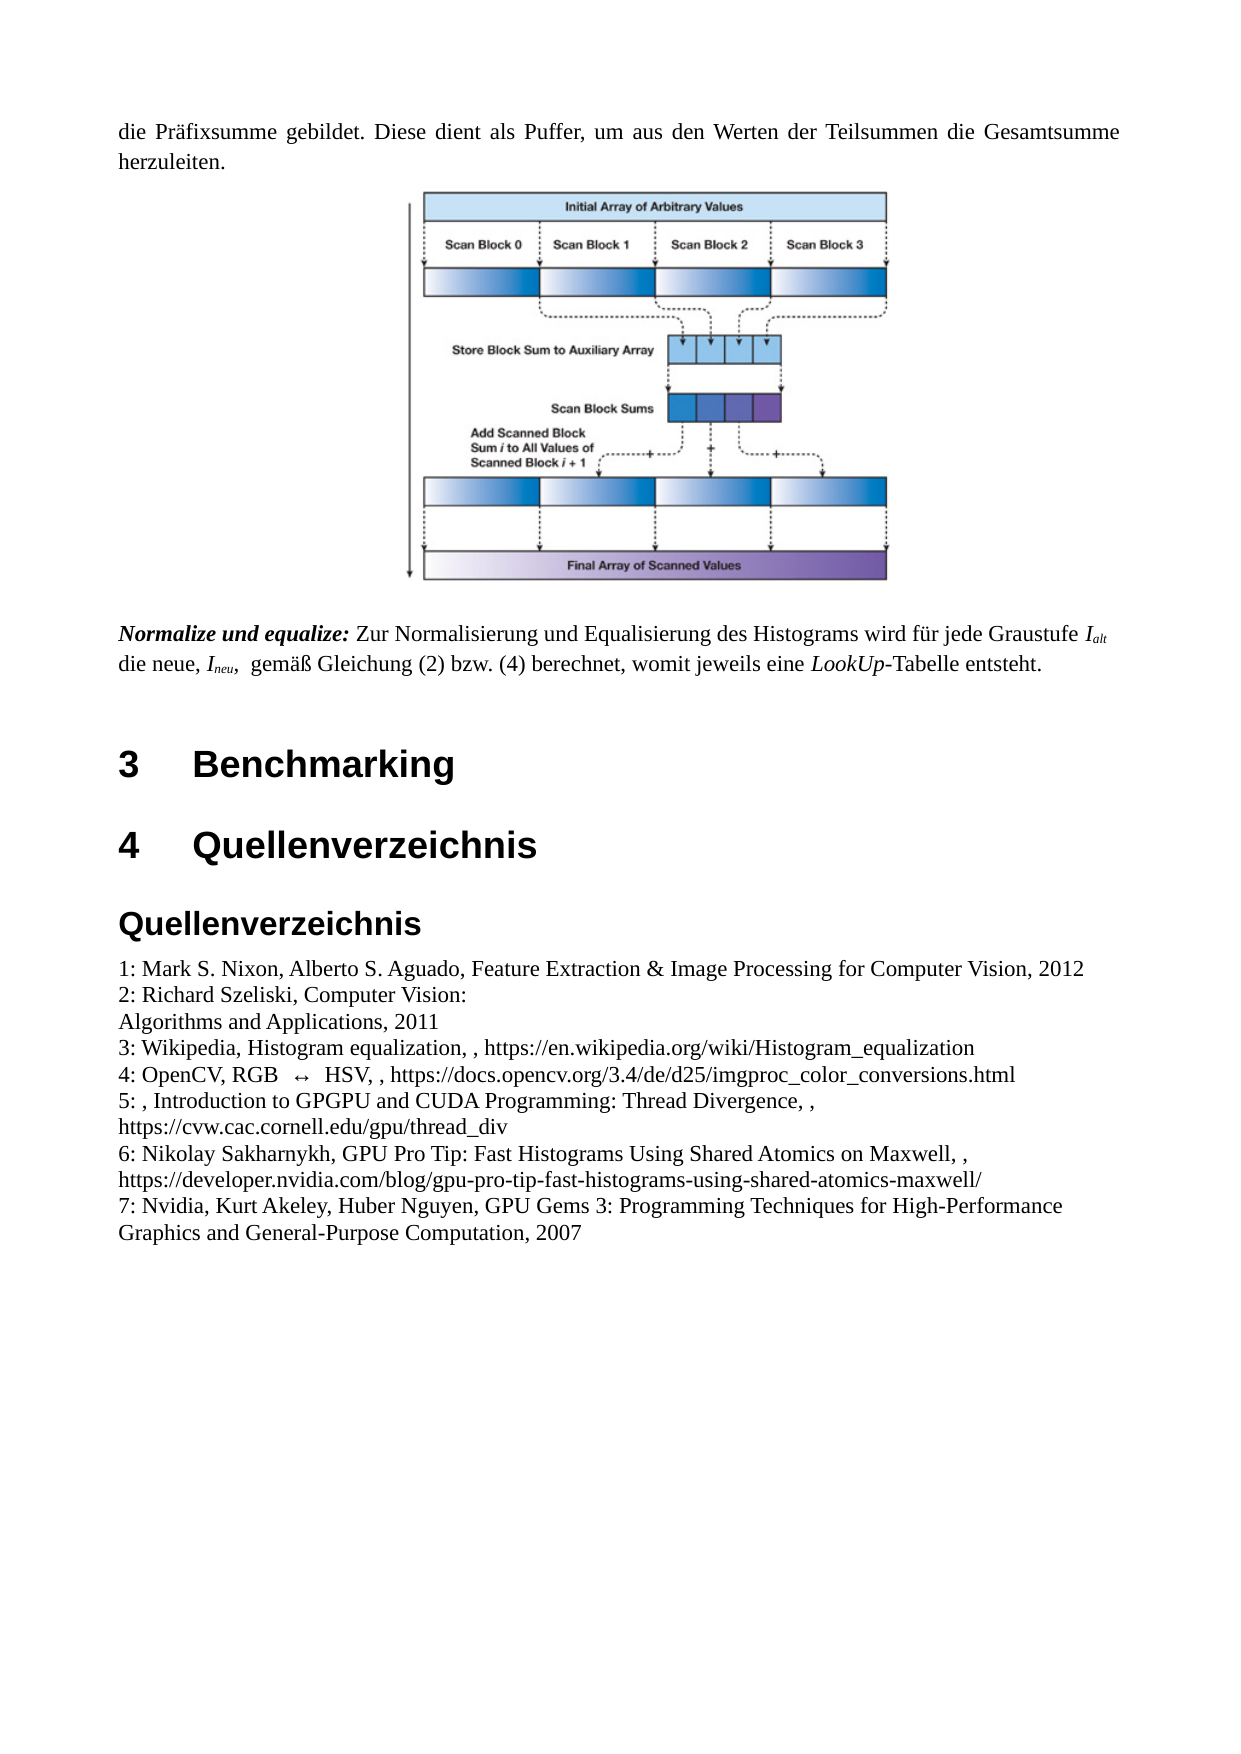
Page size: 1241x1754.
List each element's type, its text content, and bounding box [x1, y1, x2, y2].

text 4: OpenCV, RGB ↔ HSV, , https://docs.opencv.org/3.4/de/d25/imgproc_color_conversions.html [118, 1061, 1122, 1087]
subtitle Quellenverzeichnis [118, 904, 1122, 943]
subtitle Benchmarking [118, 742, 1122, 786]
text 5: , Introduction to GPGPU and CUDA Programming: Thread Divergence, , https://cvw.cac.cornell.edu/gpu/thread_div [118, 1087, 1122, 1140]
picture [399, 187, 898, 584]
text die Präfixsumme gebildet. Diese dient als Puffer, um aus den Werten der Teilsummen die Gesamtsumme herzuleiten. [118, 118, 1122, 175]
text Normalize und equalize: Zur Normalisierung und Equalisierung des Histograms wird für jede Graustufe Ialt die neue, Ineu, gemäß Gleichung (2) bzw. (4) berechnet, womit jeweils eine LookUp-Tabelle entsteht. [118, 620, 1122, 677]
text 2: Richard Szeliski, Computer Vision: Algorithms and Applications, 2011 [118, 982, 1122, 1034]
text 3: Wikipedia, Histogram equalization, , https://en.wikipedia.org/wiki/Histogram_equalization [118, 1034, 1122, 1061]
text 7: Nvidia, Kurt Akeley, Huber Nguyen, GPU Gems 3: Programming Techniques for High-Performance Graphics and General-Purpose Computation, 2007 [118, 1192, 1122, 1245]
text 1: Mark S. Nixon, Alberto S. Aguado, Feature Extraction & Image Processing for Computer Vision, 2012 [118, 955, 1122, 982]
text 6: Nikolay Sakharnykh, GPU Pro Tip: Fast Histograms Using Shared Atomics on Maxwell, , https://developer.nvidia.com/blog/gpu-pro-tip-fast-histograms-using-shared-atomics-maxwell/ [118, 1140, 1122, 1192]
subtitle Quellenverzeichnis [118, 823, 1122, 867]
